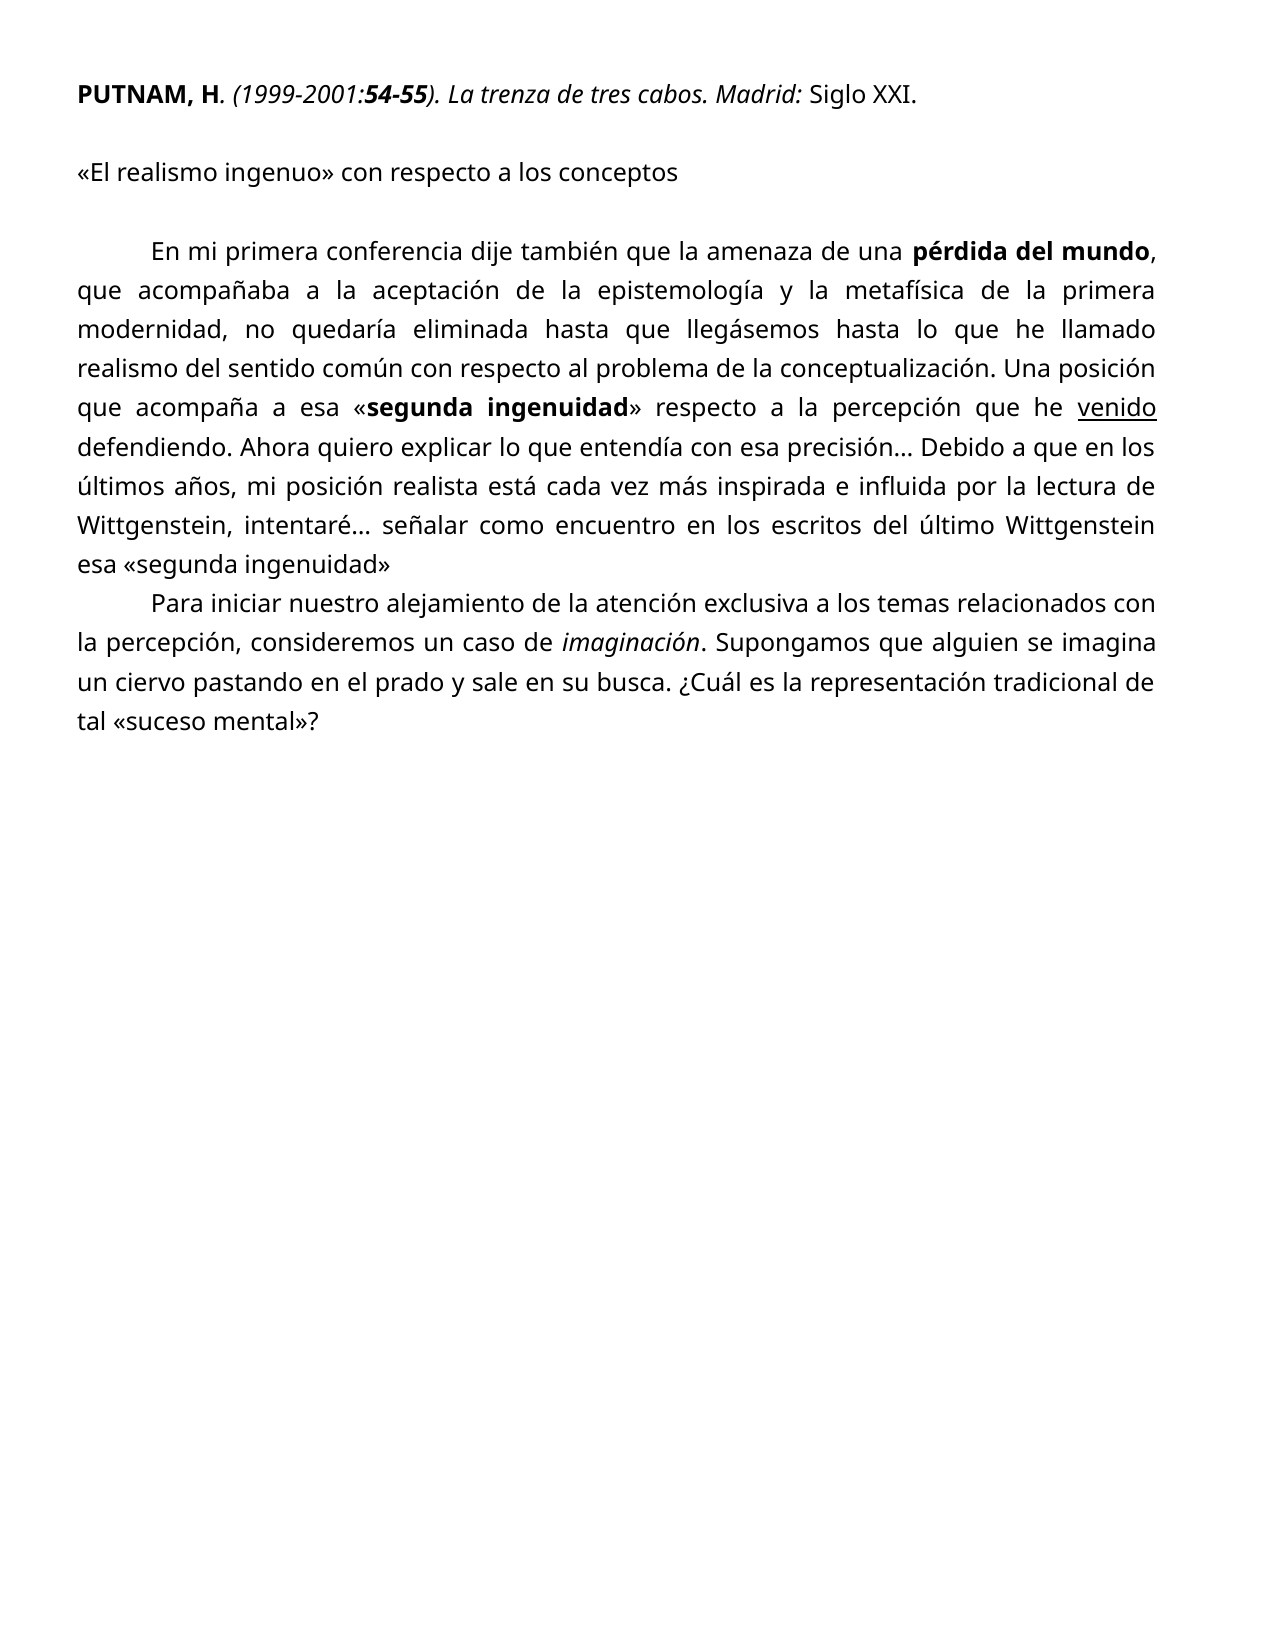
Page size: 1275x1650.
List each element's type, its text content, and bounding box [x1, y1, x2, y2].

text «El realismo ingenuo» con respecto a los conceptos [77, 155, 1157, 189]
text PUTNAM, H. (1999-2001:54-55). La trenza de tres cabos. Madrid: Siglo XXI. [77, 77, 1157, 111]
text Para iniciar nuestro alejamiento de la atención exclusiva a los temas relacionados con la percepción, consideremos un caso de imaginación. Supongamos que alguien se imagina un ciervo pastando en el prado y sale en su busca. ¿Cuál es la representación tradicional de tal «suceso mental»? [77, 586, 1157, 737]
text En mi primera conferencia dije también que la amenaza de una pérdida del mundo, que acompañaba a la aceptación de la epistemología y la metafísica de la primera modernidad, no quedaría eliminada hasta que llegásemos hasta lo que he llamado realismo del sentido común con respecto al problema de la conceptualización. Una posición que acompaña a esa «segunda ingenuidad» respecto a la percepción que he venido defendiendo. Ahora quiero explicar lo que entendía con esa precisión… Debido a que en los últimos años, mi posición realista está cada vez más inspirada e influida por la lectura de Wittgenstein, intentaré… señalar como encuentro en los escritos del último Wittgenstein esa «segunda ingenuidad» [77, 233, 1157, 581]
